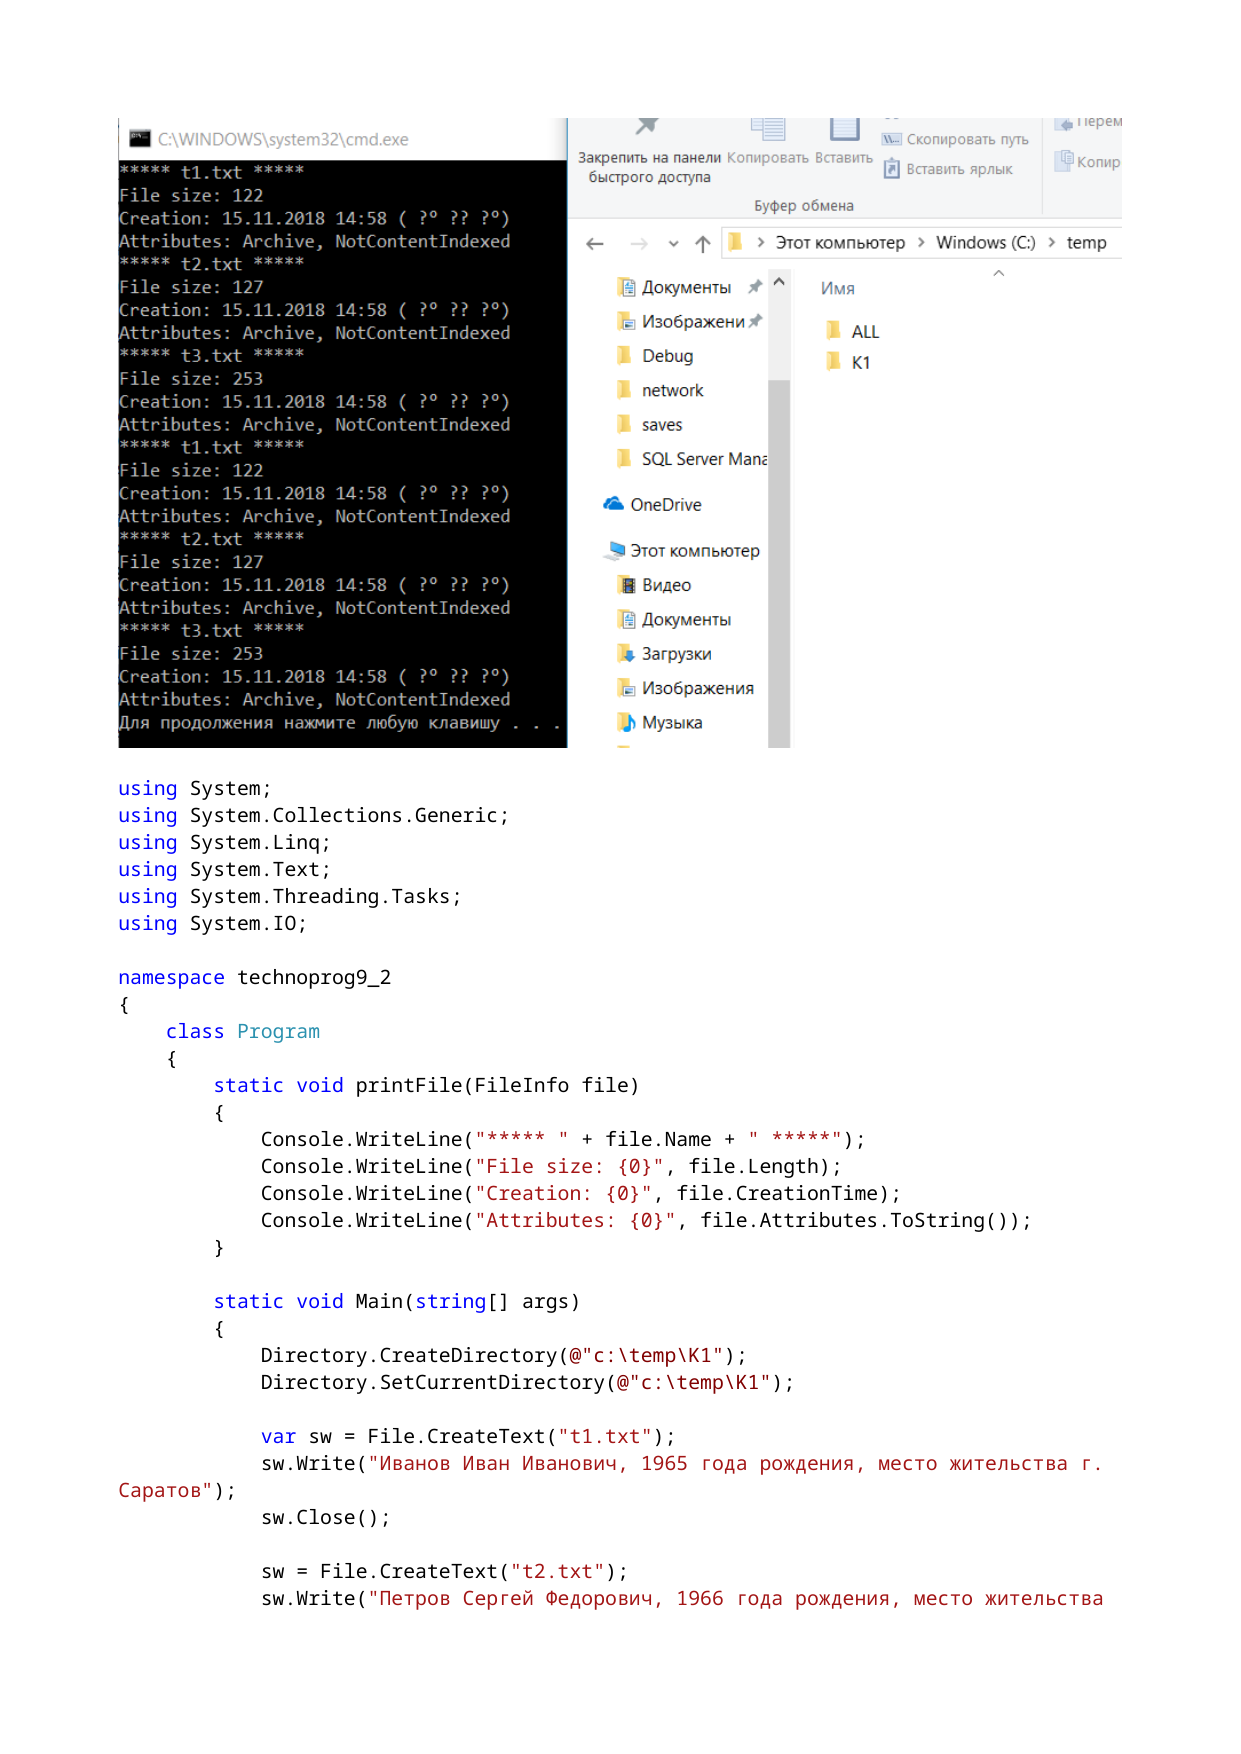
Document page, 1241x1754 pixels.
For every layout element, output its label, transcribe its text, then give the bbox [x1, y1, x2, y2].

text sw.Close(); [118, 1503, 1122, 1530]
text { [118, 1314, 1122, 1341]
text { [118, 1044, 1122, 1071]
text Console.WriteLine("***** " + file.Name + " *****"); [118, 1125, 1122, 1152]
text Console.WriteLine("Creation: {0}", file.CreationTime); [118, 1179, 1122, 1206]
text using System.Text; [118, 856, 1122, 882]
text { [118, 990, 1122, 1017]
text using System.Collections.Generic; [118, 802, 1122, 828]
text Directory.SetCurrentDirectory(@"c:\temp\K1"); [118, 1368, 1122, 1395]
text { [118, 1098, 1122, 1125]
text using System.IO; [118, 909, 1122, 936]
text Directory.CreateDirectory(@"c:\temp\K1"); [118, 1341, 1122, 1368]
text sw.Write("Иванов Иван Иванович, 1965 года рождения, место жительства г. Саратов"); [118, 1449, 1122, 1503]
text namespace technoprog9_2 [118, 963, 1122, 990]
text using System.Threading.Tasks; [118, 882, 1122, 909]
text var sw = File.CreateText("t1.txt"); [118, 1422, 1122, 1449]
text static void Main(string[] args) [118, 1287, 1122, 1314]
text sw.Write("Петров Сергей Федорович, 1966 года рождения, место жительства [118, 1584, 1122, 1611]
text class Program [118, 1017, 1122, 1044]
picture [118, 118, 1122, 748]
text } [118, 1233, 1122, 1260]
text using System; [118, 774, 1122, 802]
text static void printFile(FileInfo file) [118, 1071, 1122, 1098]
text sw = File.CreateText("t2.txt"); [118, 1557, 1122, 1584]
text Console.WriteLine("File size: {0}", file.Length); [118, 1152, 1122, 1179]
text Console.WriteLine("Attributes: {0}", file.Attributes.ToString()); [118, 1206, 1122, 1233]
text using System.Linq; [118, 828, 1122, 856]
